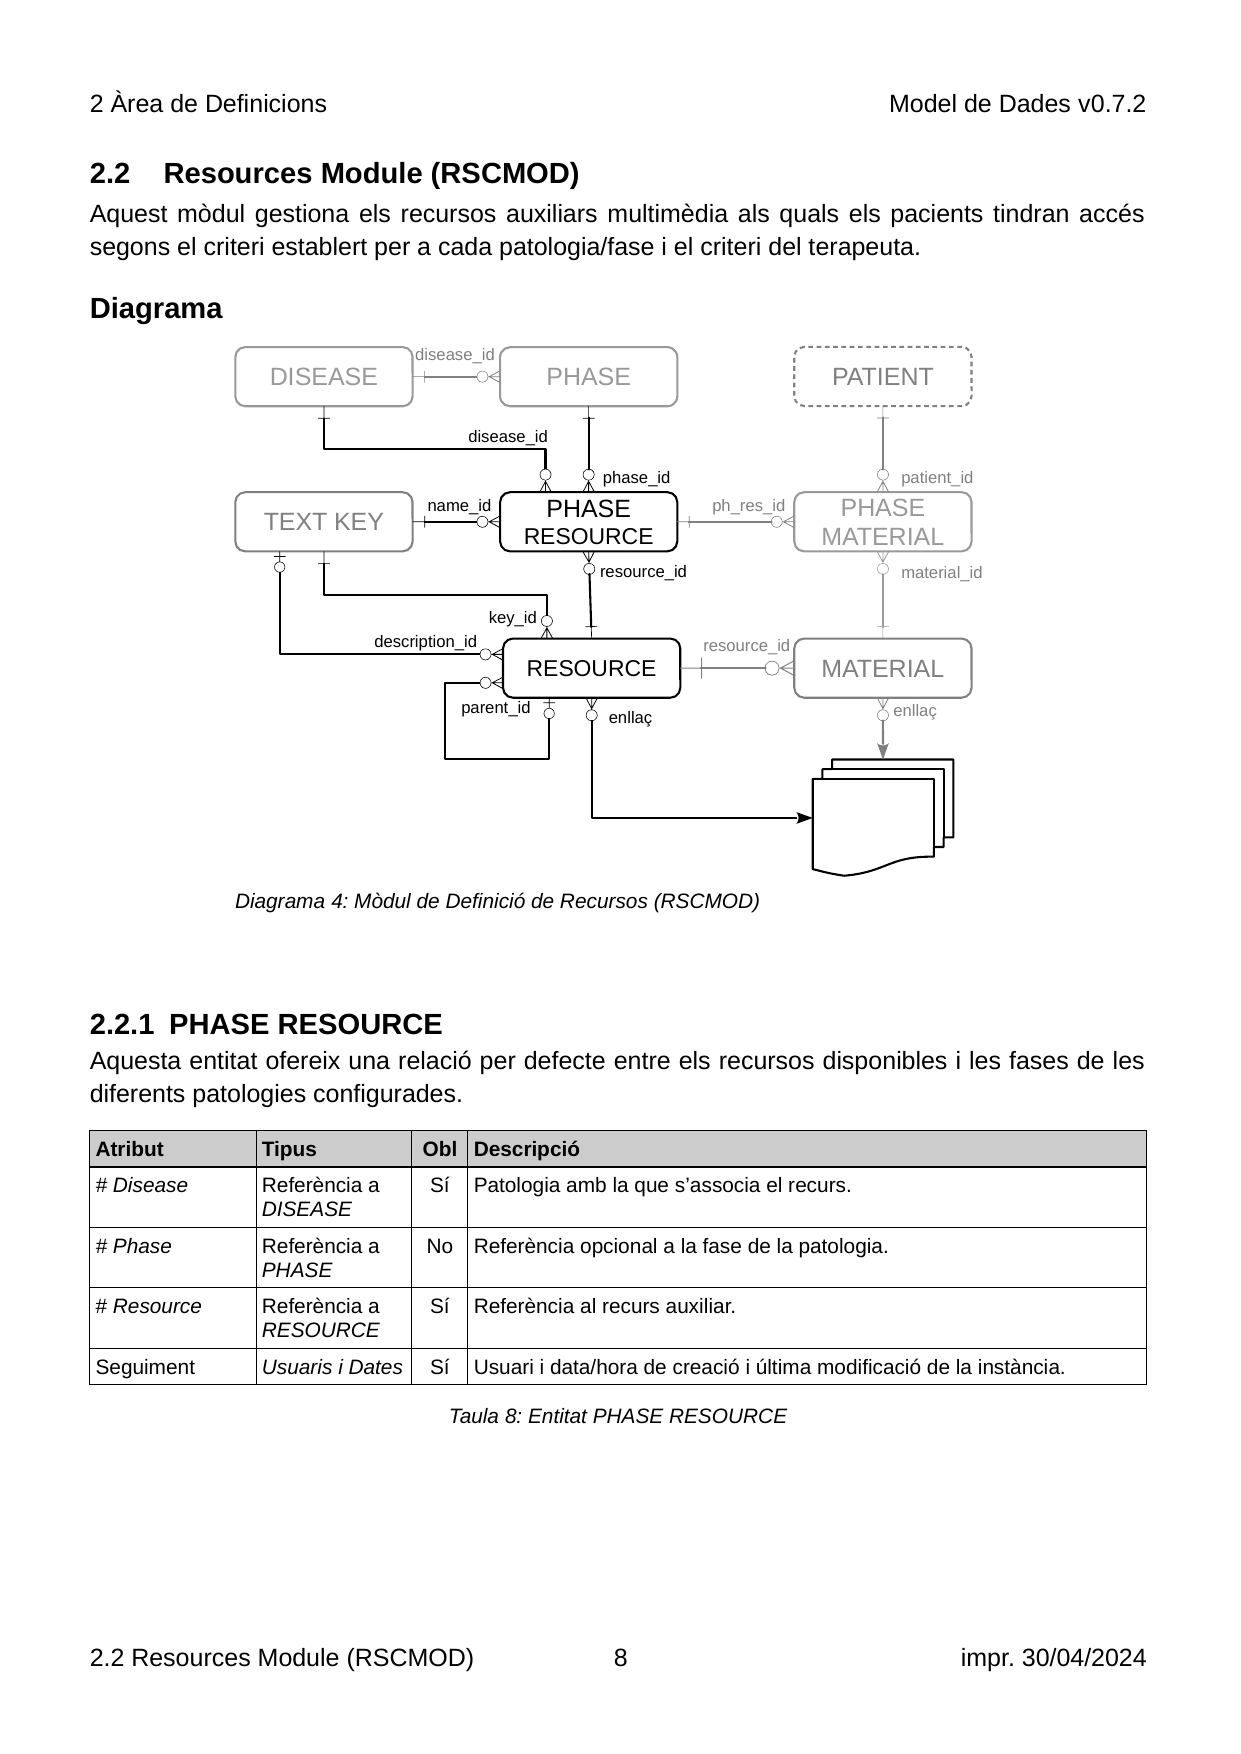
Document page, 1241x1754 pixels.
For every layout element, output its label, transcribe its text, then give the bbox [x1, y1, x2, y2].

table_cell Referència a PHASE [257, 1228, 411, 1287]
table_cell Sí [412, 1349, 467, 1384]
table_cell Usuari i data/hora de creació i última modificació de la instància. [468, 1349, 1146, 1384]
table_cell Sí [412, 1168, 467, 1227]
table_header Descripció [468, 1131, 1146, 1166]
table_cell # Resource [90, 1288, 256, 1348]
table_cell Patologia amb la que s’associa el recurs. [468, 1168, 1146, 1227]
table_cell No [412, 1228, 467, 1287]
table_cell Referència opcional a la fase de la patologia. [468, 1228, 1146, 1287]
table_cell # Phase [90, 1228, 256, 1287]
text Aquesta entitat ofereix una relació per defecte entre els recursos disponibles i les fases de les diferents patologies configurades. [89, 1046, 1146, 1108]
table_cell Sí [412, 1288, 467, 1348]
subtitle Diagrama [89, 292, 1146, 325]
table_cell Referència a DISEASE [257, 1168, 411, 1227]
text Diagrama 4: Mòdul de Definició de Recursos (RSCMOD) [235, 349, 1001, 913]
table_header Tipus [257, 1131, 411, 1166]
text Aquest mòdul gestiona els recursos auxiliars multimèdia als quals els pacients tindran accés segons el criteri establert per a cada patologia/fase i el criteri del terapeuta. [89, 199, 1146, 261]
subtitle Resources Module (RSCMOD) [89, 157, 1146, 190]
table_header Obl [412, 1131, 467, 1166]
table_cell Referència al recurs auxiliar. [468, 1288, 1146, 1348]
table_cell Usuaris i Dates [257, 1349, 411, 1384]
text Taula 8: Entitat PHASE RESOURCE [89, 1404, 1146, 1428]
table_cell Seguiment [90, 1349, 256, 1384]
subtitle PHASE RESOURCE [89, 1007, 1146, 1040]
table_cell # Disease [90, 1168, 256, 1227]
table_header Atribut [90, 1131, 256, 1166]
table_cell Referència a RESOURCE [257, 1288, 411, 1348]
